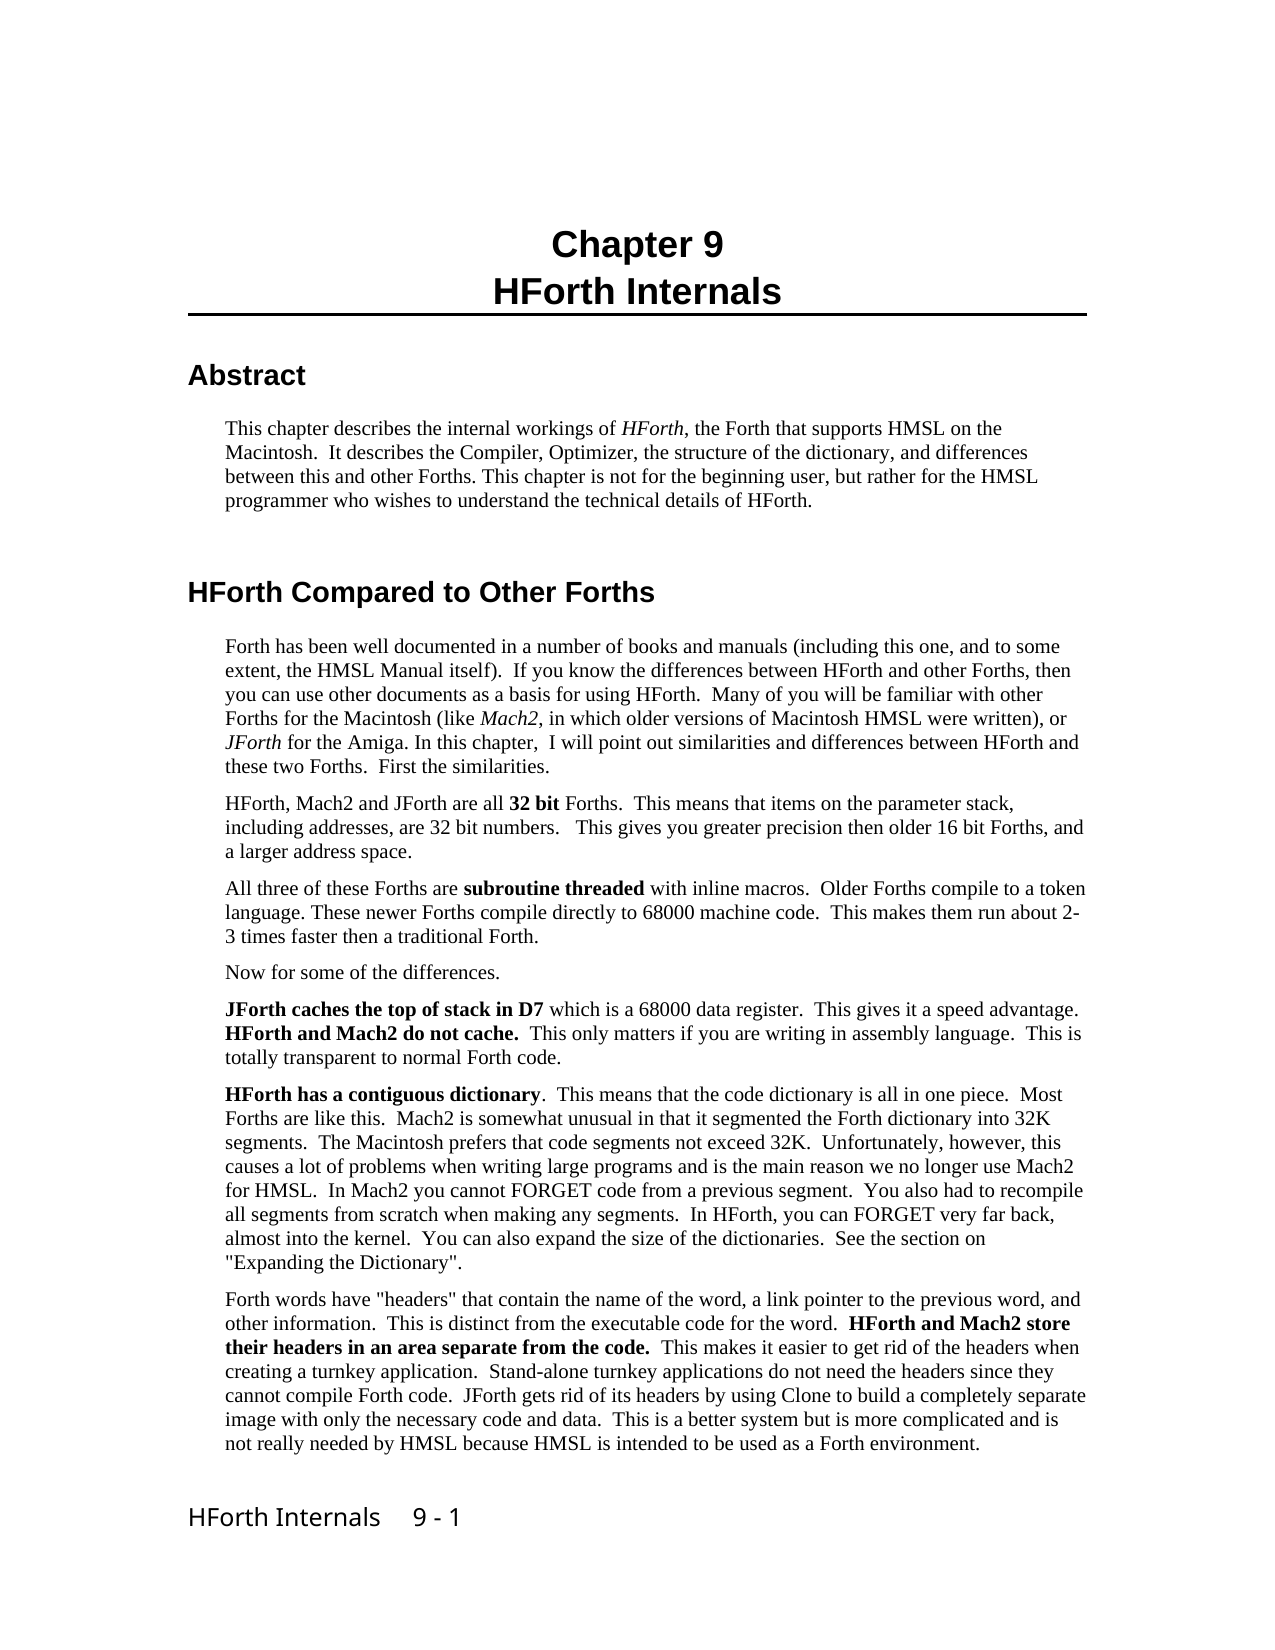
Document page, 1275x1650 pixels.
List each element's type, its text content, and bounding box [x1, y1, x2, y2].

text Forth has been well documented in a number of books and manuals (including this one, and to some extent, the HMSL Manual itself). If you know the differences between HForth and other Forths, then you can use other documents as a basis for using HForth. Many of you will be familiar with other Forths for the Macintosh (like Mach2, in which older versions of Macintosh HMSL were written), or JForth for the Amiga. In this chapter, I will point out similarities and differences between HForth and these two Forths. First the similarities. [225, 634, 1087, 778]
text Now for some of the differences. [225, 960, 1087, 984]
text HForth, Mach2 and JForth are all 32 bit Forths. This means that items on the parameter stack, including addresses, are 32 bit numbers. This gives you greater precision then older 16 bit Forths, and a larger address space. [225, 791, 1087, 863]
subtitle Abstract [187, 357, 1087, 391]
text JForth caches the top of stack in D7 which is a 68000 data register. This gives it a speed advantage. HForth and Mach2 do not cache. This only matters if you are writing in assembly language. This is totally transparent to normal Forth code. [225, 997, 1087, 1069]
text All three of these Forths are subroutine threaded with inline macros. Older Forths compile to a token language. These newer Forths compile directly to 68000 machine code. This makes them run about 2-3 times faster then a traditional Forth. [225, 876, 1087, 948]
text Forth words have "headers" that contain the name of the word, a link pointer to the previous word, and other information. This is distinct from the executable code for the word. HForth and Mach2 store their headers in an area separate from the code. This makes it easier to get rid of the headers when creating a turnkey application. Stand-alone turnkey applications do not need the headers since they cannot compile Forth code. JForth gets rid of its headers by using Clone to build a completely separate image with only the necessary code and data. This is a better system but is more complicated and is not really needed by HMSL because HMSL is intended to be used as a Forth environment. [225, 1287, 1087, 1455]
text HForth has a contiguous dictionary. This means that the code dictionary is all in one piece. Most Forths are like this. Mach2 is somewhat unusual in that it segmented the Forth dictionary into 32K segments. The Macintosh prefers that code segments not exceed 32K. Unfortunately, however, this causes a lot of problems when writing large programs and is the main reason we no longer use Mach2 for HMSL. In Mach2 you cannot FORGET code from a previous segment. You also had to recompile all segments from scratch when making any segments. In HForth, you can FORGET very far back, almost into the kernel. You can also expand the size of the dictionaries. See the section on "Expanding the Dictionary". [225, 1082, 1087, 1274]
subtitle HForth Internals [187, 269, 1087, 316]
subtitle HForth Compared to Other Forths [187, 576, 1087, 609]
text Chapter 9 [187, 222, 1087, 265]
text This chapter describes the internal workings of HForth, the Forth that supports HMSL on the Macintosh. It describes the Compiler, Optimizer, the structure of the dictionary, and differences between this and other Forths. This chapter is not for the beginning user, but rather for the HMSL programmer who wishes to understand the technical details of HForth. [225, 416, 1087, 512]
